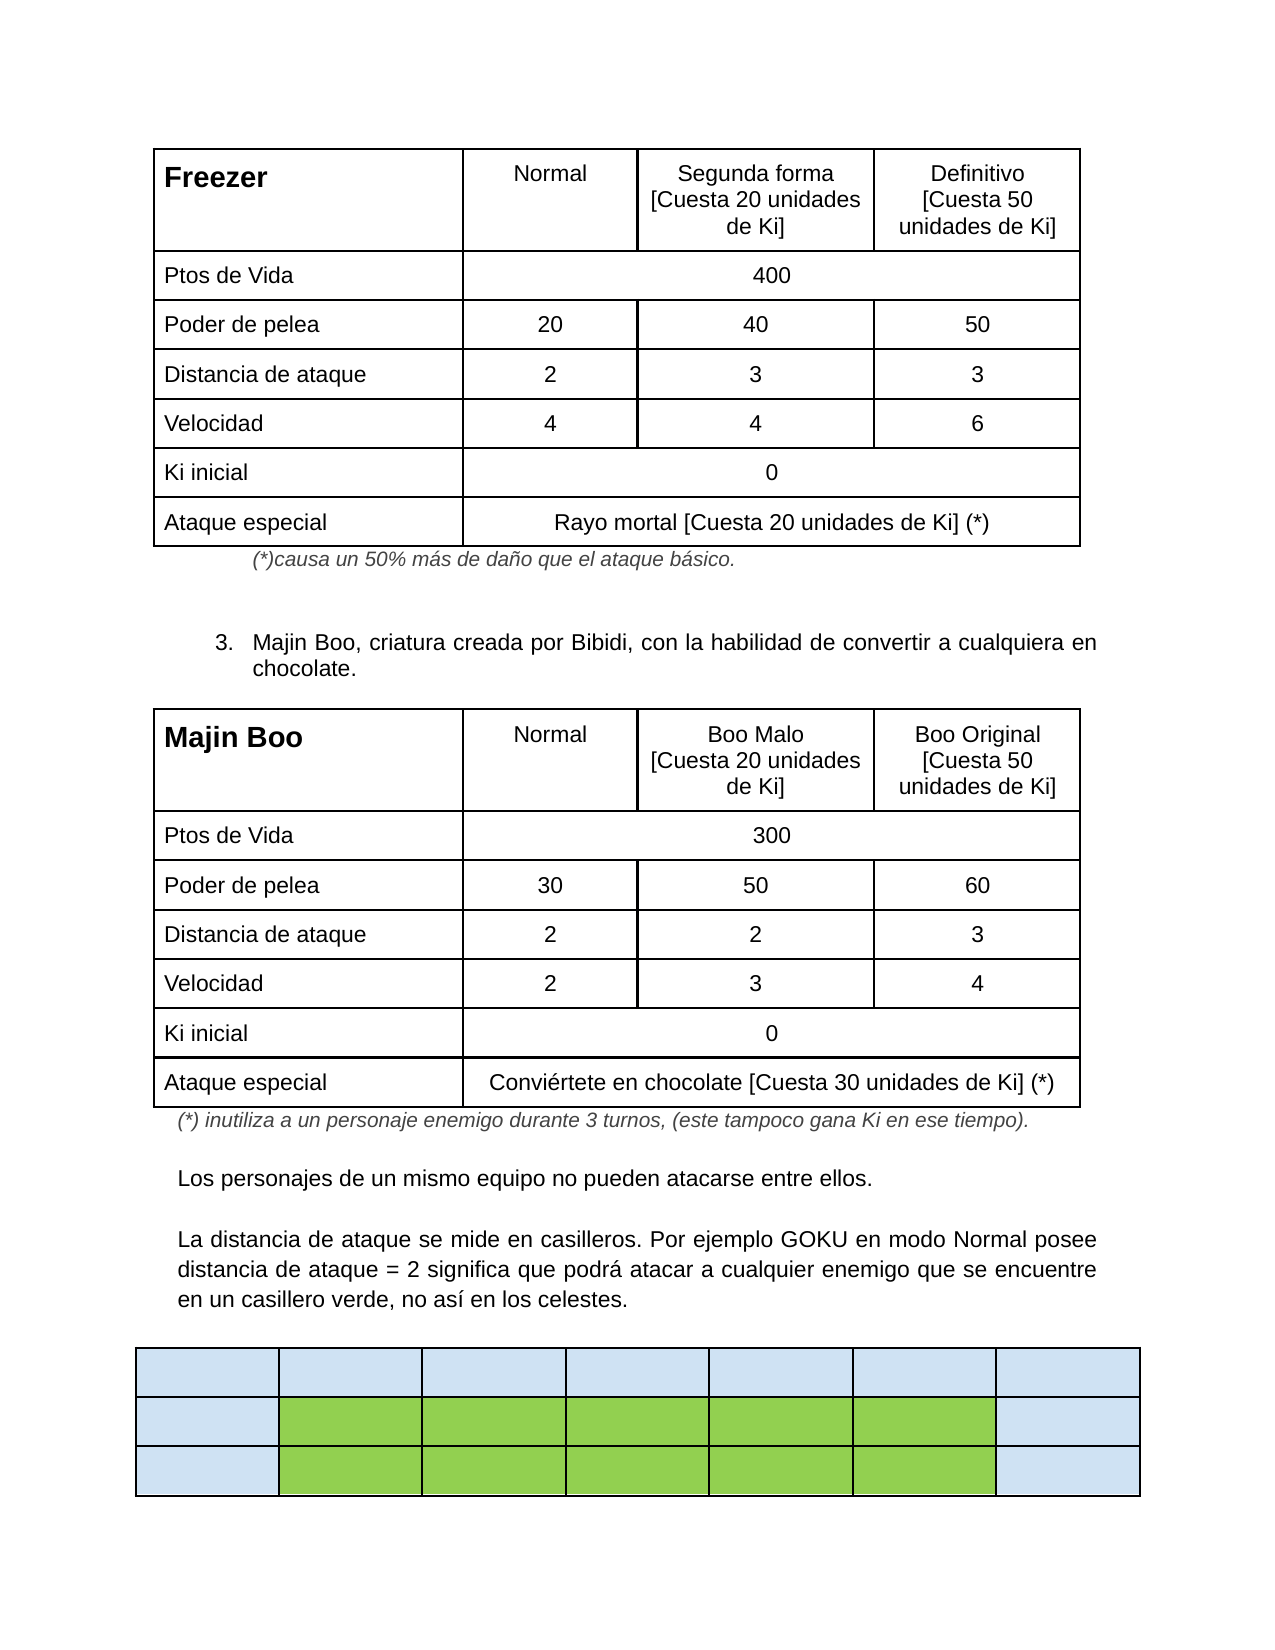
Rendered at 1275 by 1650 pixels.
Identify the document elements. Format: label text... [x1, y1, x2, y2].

table_cell 3 [639, 960, 873, 1007]
table_cell 2 [464, 350, 636, 397]
table_cell Ki inicial [155, 1009, 462, 1056]
table_cell 4 [875, 960, 1079, 1007]
table_header [137, 1349, 278, 1396]
text (*)causa un 50% más de daño que el ataque básico. [252, 547, 1098, 571]
table_cell 4 [639, 400, 873, 447]
table_cell 40 [639, 301, 873, 348]
table_cell Poder de pelea [155, 301, 462, 348]
table_cell 3 [875, 350, 1079, 397]
table_cell Ataque especial [155, 1059, 462, 1106]
table_cell Rayo mortal [Cuesta 20 unidades de Ki] (*) [464, 498, 1079, 545]
table_header [423, 1349, 565, 1396]
table_cell 30 [464, 861, 636, 908]
table_header [997, 1349, 1139, 1396]
table_header Segunda forma [Cuesta 20 unidades de Ki] [639, 150, 873, 249]
table_cell [854, 1447, 995, 1494]
table_header Boo Malo [Cuesta 20 unidades de Ki] [639, 710, 873, 810]
table_cell [423, 1398, 565, 1445]
table_cell Velocidad [155, 960, 462, 1007]
table_header Normal [464, 150, 636, 249]
text Los personajes de un mismo equipo no pueden atacarse entre ellos. [177, 1165, 1098, 1192]
table_cell Ptos de Vida [155, 812, 462, 859]
table_cell 20 [464, 301, 636, 348]
list Majin Boo, criatura creada por Bibidi, con la habilidad de convertir a cualquiera en chocolate. [215, 629, 1098, 708]
table_cell [710, 1447, 852, 1494]
table_cell [423, 1447, 565, 1494]
table_cell 300 [464, 812, 1079, 859]
table_cell Velocidad [155, 400, 462, 447]
table_cell 2 [639, 911, 873, 958]
table_header [567, 1349, 708, 1396]
table_cell 2 [464, 911, 636, 958]
table_cell 4 [464, 400, 636, 447]
table_header Normal [464, 710, 636, 810]
table_header Boo Original [Cuesta 50 unidades de Ki] [875, 710, 1079, 810]
table_cell [137, 1398, 278, 1445]
table_cell [567, 1447, 708, 1494]
table_cell Ki inicial [155, 449, 462, 496]
table_cell 2 [464, 960, 636, 1007]
table_cell 3 [875, 911, 1079, 958]
text (*) inutiliza a un personaje enemigo durante 3 turnos, (este tampoco gana Ki en ese tiempo). [177, 1108, 1098, 1132]
table_cell 0 [464, 449, 1079, 496]
table_cell [280, 1447, 421, 1494]
table_cell [280, 1398, 421, 1445]
table_cell [567, 1398, 708, 1445]
table_cell [854, 1398, 995, 1445]
text La distancia de ataque se mide en casilleros. Por ejemplo GOKU en modo Normal posee distancia de ataque = 2 significa que podrá atacar a cualquier enemigo que se encuentre en un casillero verde, no así en los celestes. [177, 1226, 1098, 1313]
table_cell 3 [639, 350, 873, 397]
table_header [854, 1349, 995, 1396]
table_header [710, 1349, 852, 1396]
table_header Majin Boo [155, 710, 462, 810]
table_cell [997, 1447, 1139, 1494]
table_cell 50 [875, 301, 1079, 348]
table_cell Poder de pelea [155, 861, 462, 908]
table_cell Distancia de ataque [155, 350, 462, 397]
table_header Definitivo [Cuesta 50 unidades de Ki] [875, 150, 1079, 249]
table_cell 60 [875, 861, 1079, 908]
table_cell 0 [464, 1009, 1079, 1056]
table_cell [137, 1447, 278, 1494]
table_header [280, 1349, 421, 1396]
table_header Freezer [155, 150, 462, 249]
table_cell Ptos de Vida [155, 252, 462, 299]
table_cell Distancia de ataque [155, 911, 462, 958]
table_cell [997, 1398, 1139, 1445]
table_cell 6 [875, 400, 1079, 447]
table_cell 400 [464, 252, 1079, 299]
table_cell [710, 1398, 852, 1445]
table_cell Conviértete en chocolate [Cuesta 30 unidades de Ki] (*) [464, 1059, 1079, 1106]
table_cell 50 [639, 861, 873, 908]
table_cell Ataque especial [155, 498, 462, 545]
